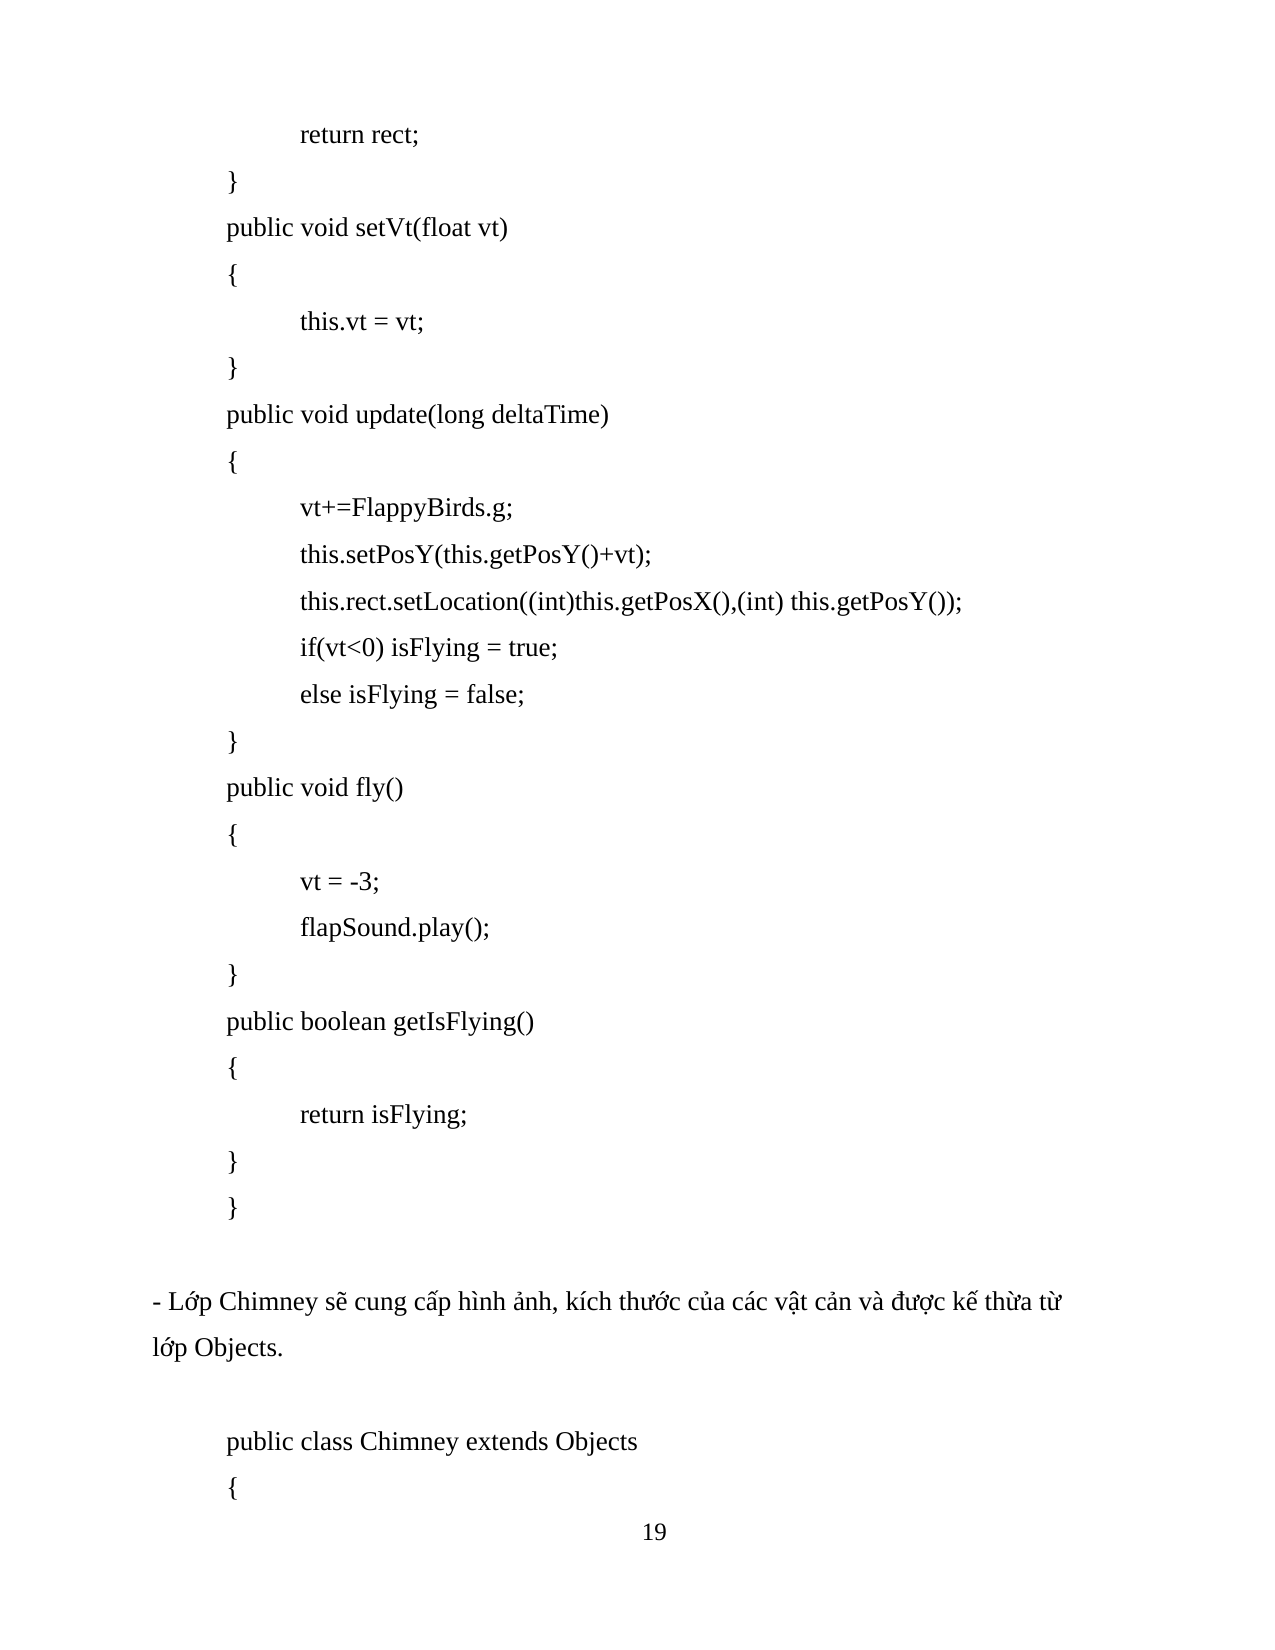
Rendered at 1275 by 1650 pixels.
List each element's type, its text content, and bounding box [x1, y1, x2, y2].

text { [226, 818, 1156, 849]
text return rect; [226, 118, 1156, 149]
text vt = -3; [226, 865, 1156, 896]
text } [226, 165, 1156, 196]
text - Lớp Chimney sẽ cung cấp hình ảnh, kích thước của các vật cản và được kế thừa từ [152, 1285, 1156, 1316]
text public void update(long deltaTime) [226, 398, 1156, 429]
text if(vt<0) isFlying = true; [226, 631, 1156, 663]
text { [226, 258, 1156, 289]
text this.vt = vt; [226, 305, 1156, 336]
text return isFlying; [226, 1098, 1156, 1129]
text public boolean getIsFlying() [226, 1005, 1156, 1036]
text } [226, 725, 1156, 756]
text this.rect.setLocation((int)this.getPosX(),(int) this.getPosY()); [226, 585, 1156, 616]
text } [226, 1145, 1156, 1176]
text else isFlying = false; [226, 678, 1156, 709]
text public void fly() [226, 771, 1156, 803]
text } [226, 351, 1156, 383]
text vt+=FlappyBirds.g; [226, 491, 1156, 523]
text { [226, 445, 1156, 476]
text public void setVt(float vt) [226, 211, 1156, 243]
text { [226, 1471, 1156, 1503]
text lớp Objects. [152, 1331, 1156, 1363]
text public class Chimney extends Objects [226, 1425, 1156, 1456]
text this.setPosY(this.getPosY()+vt); [226, 538, 1156, 569]
text } [226, 1191, 1156, 1223]
text flapSound.play(); [226, 911, 1156, 943]
text { [226, 1051, 1156, 1083]
text } [226, 958, 1156, 989]
